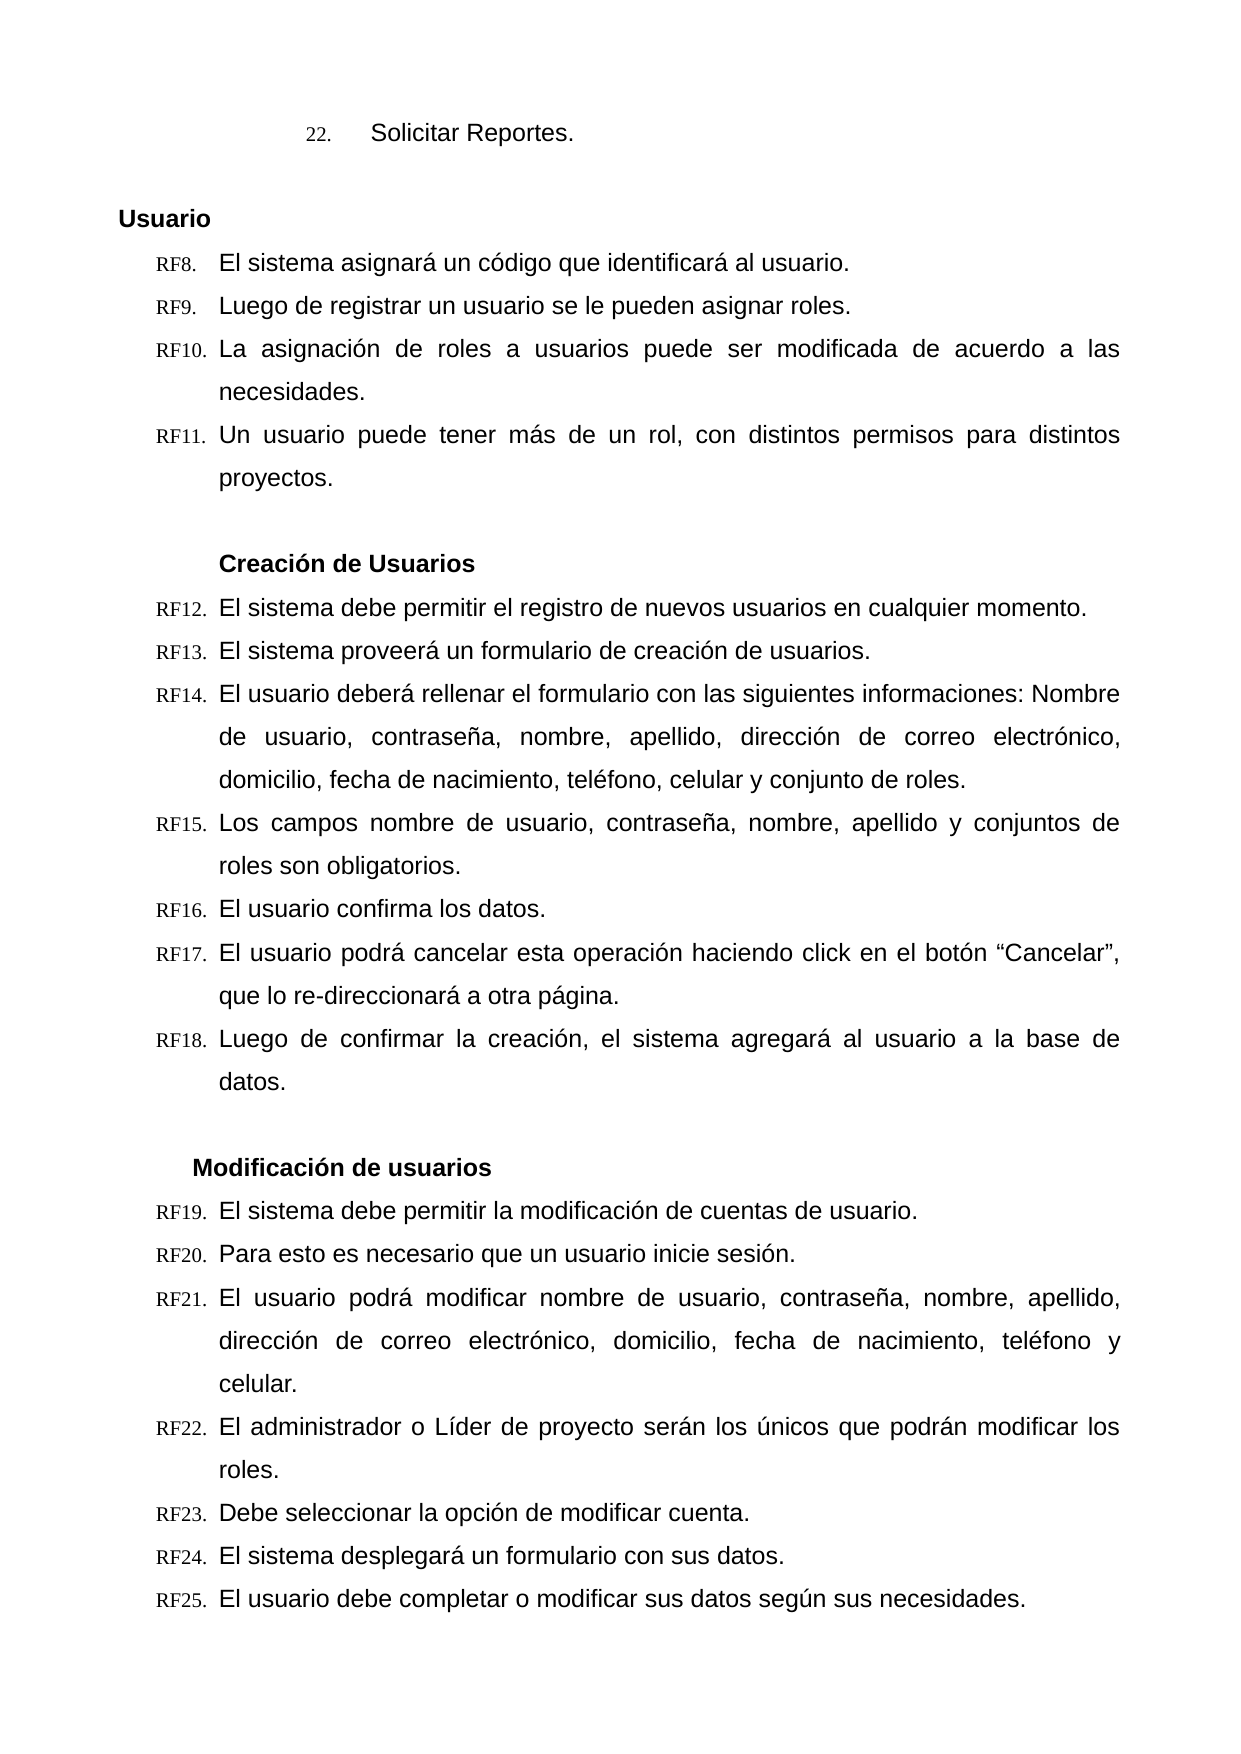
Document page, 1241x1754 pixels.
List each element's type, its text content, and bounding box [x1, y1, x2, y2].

list El usuario debe completar o modificar sus datos según sus necesidades. [156, 1584, 1122, 1613]
list El sistema asignará un código que identificará al usuario. [156, 247, 1122, 276]
list El administrador o Líder de proyecto serán los únicos que podrán modificar los roles. [156, 1412, 1122, 1484]
list El sistema debe permitir el registro de nuevos usuarios en cualquier momento. [156, 592, 1122, 621]
list El usuario podrá modificar nombre de usuario, contraseña, nombre, apellido, dirección de correo electrónico, domicilio, fecha de nacimiento, teléfono y celular. [156, 1282, 1122, 1397]
list El sistema desplegará un formulario con sus datos. [156, 1541, 1122, 1570]
list Debe seleccionar la opción de modificar cuenta. [156, 1498, 1122, 1527]
list Solicitar Reportes. [306, 118, 1122, 147]
text Usuario [118, 204, 1122, 233]
list La asignación de roles a usuarios puede ser modificada de acuerdo a las necesidades. [156, 334, 1122, 406]
list Un usuario puede tener más de un rol, con distintos permisos para distintos proyectos. [156, 420, 1122, 492]
list El usuario deberá rellenar el formulario con las siguientes informaciones: Nombre de usuario, contraseña, nombre, apellido, dirección de correo electrónico, domicilio, fecha de nacimiento, teléfono, celular y conjunto de roles. [156, 679, 1122, 794]
list Para esto es necesario que un usuario inicie sesión. [156, 1239, 1122, 1268]
list El usuario podrá cancelar esta operación haciendo click en el botón “Cancelar”, que lo re-direccionará a otra página. [156, 937, 1122, 1009]
list Creación de Usuarios [156, 506, 1122, 578]
list Los campos nombre de usuario, contraseña, nombre, apellido y conjuntos de roles son obligatorios. [156, 808, 1122, 880]
list El usuario confirma los datos. [156, 894, 1122, 923]
text Modificación de usuarios [118, 1153, 1122, 1182]
list El sistema debe permitir la modificación de cuentas de usuario. [156, 1196, 1122, 1225]
list Luego de confirmar la creación, el sistema agregará al usuario a la base de datos. [156, 1024, 1122, 1096]
list Luego de registrar un usuario se le pueden asignar roles. [156, 291, 1122, 319]
list El sistema proveerá un formulario de creación de usuarios. [156, 636, 1122, 664]
